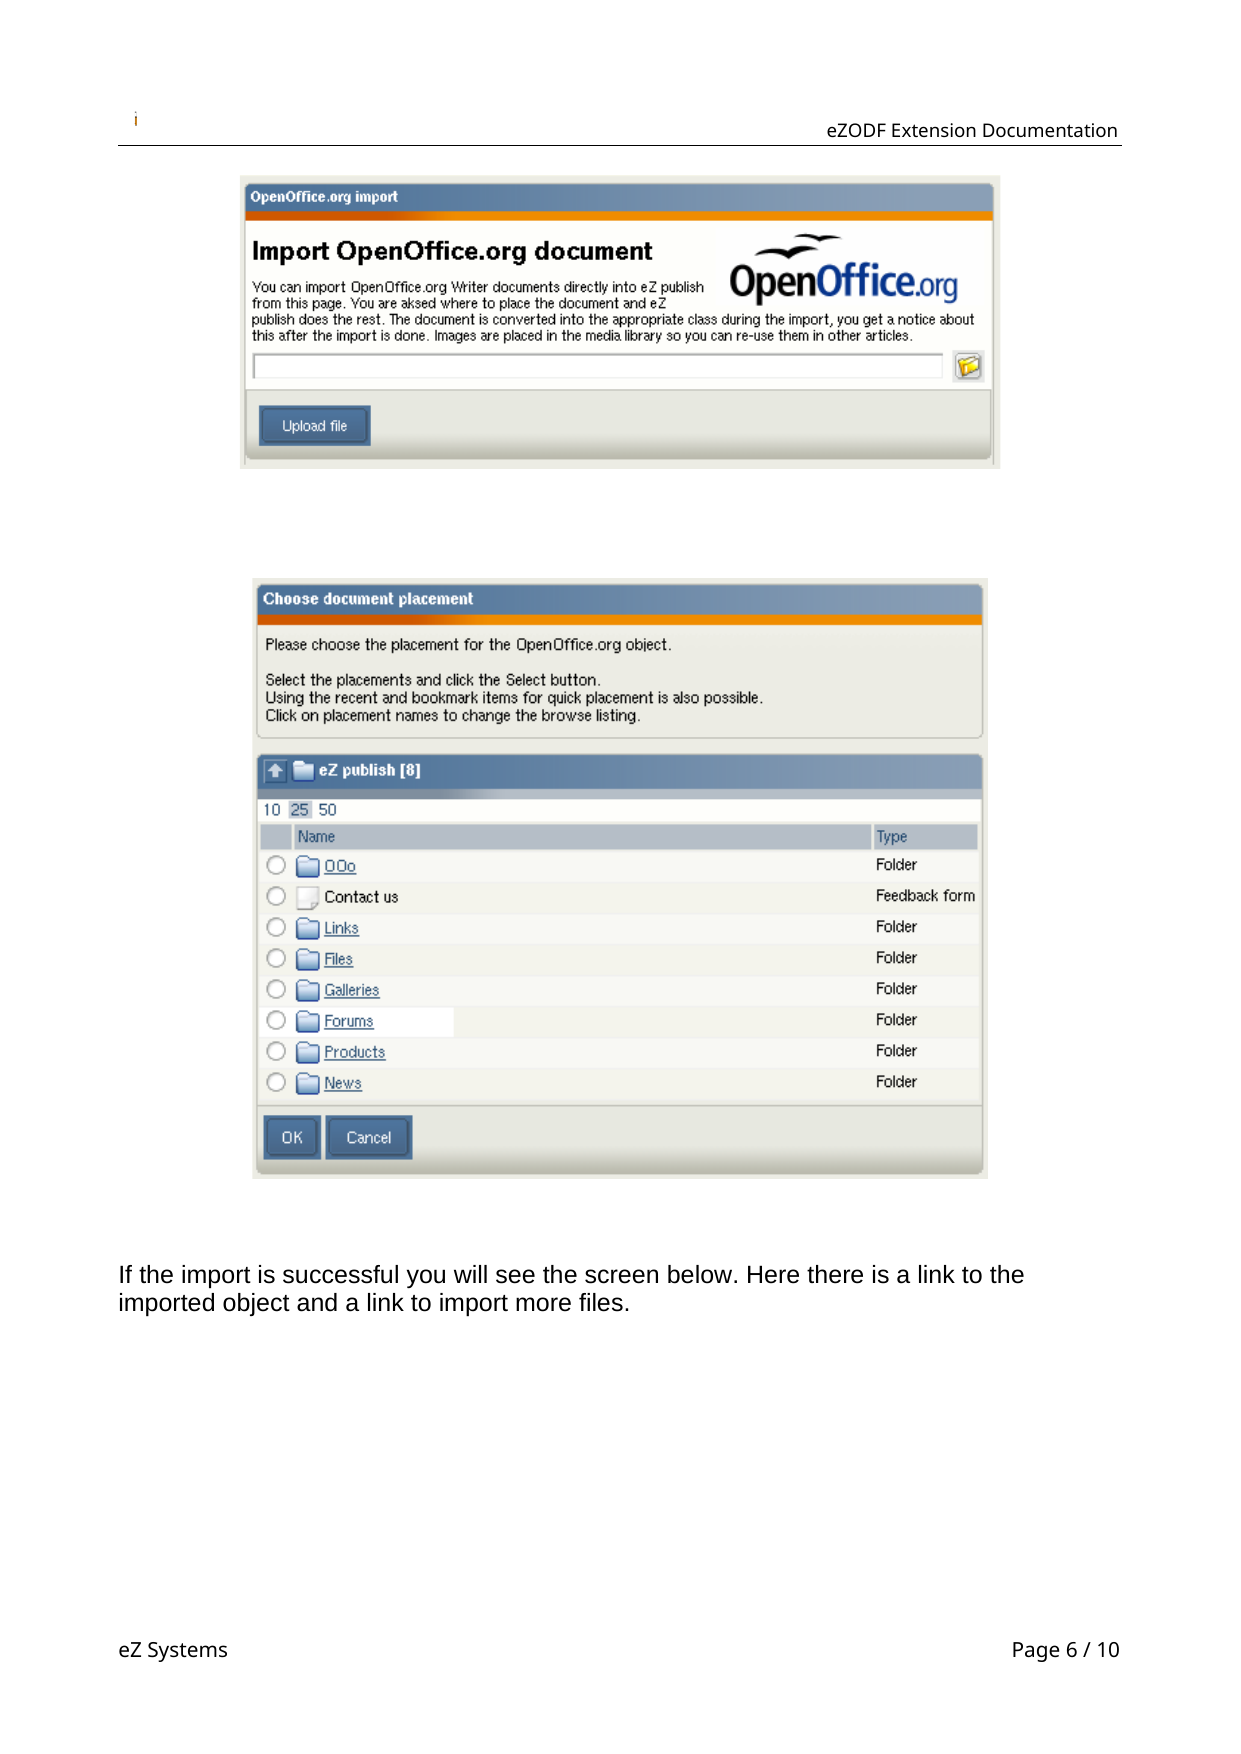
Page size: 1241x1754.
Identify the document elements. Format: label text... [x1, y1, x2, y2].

text If the import is successful you will see the screen below. Here there is a link to the imported object and a link to import more files. [118, 1261, 1122, 1317]
picture [252, 578, 988, 1179]
picture [239, 175, 1001, 469]
